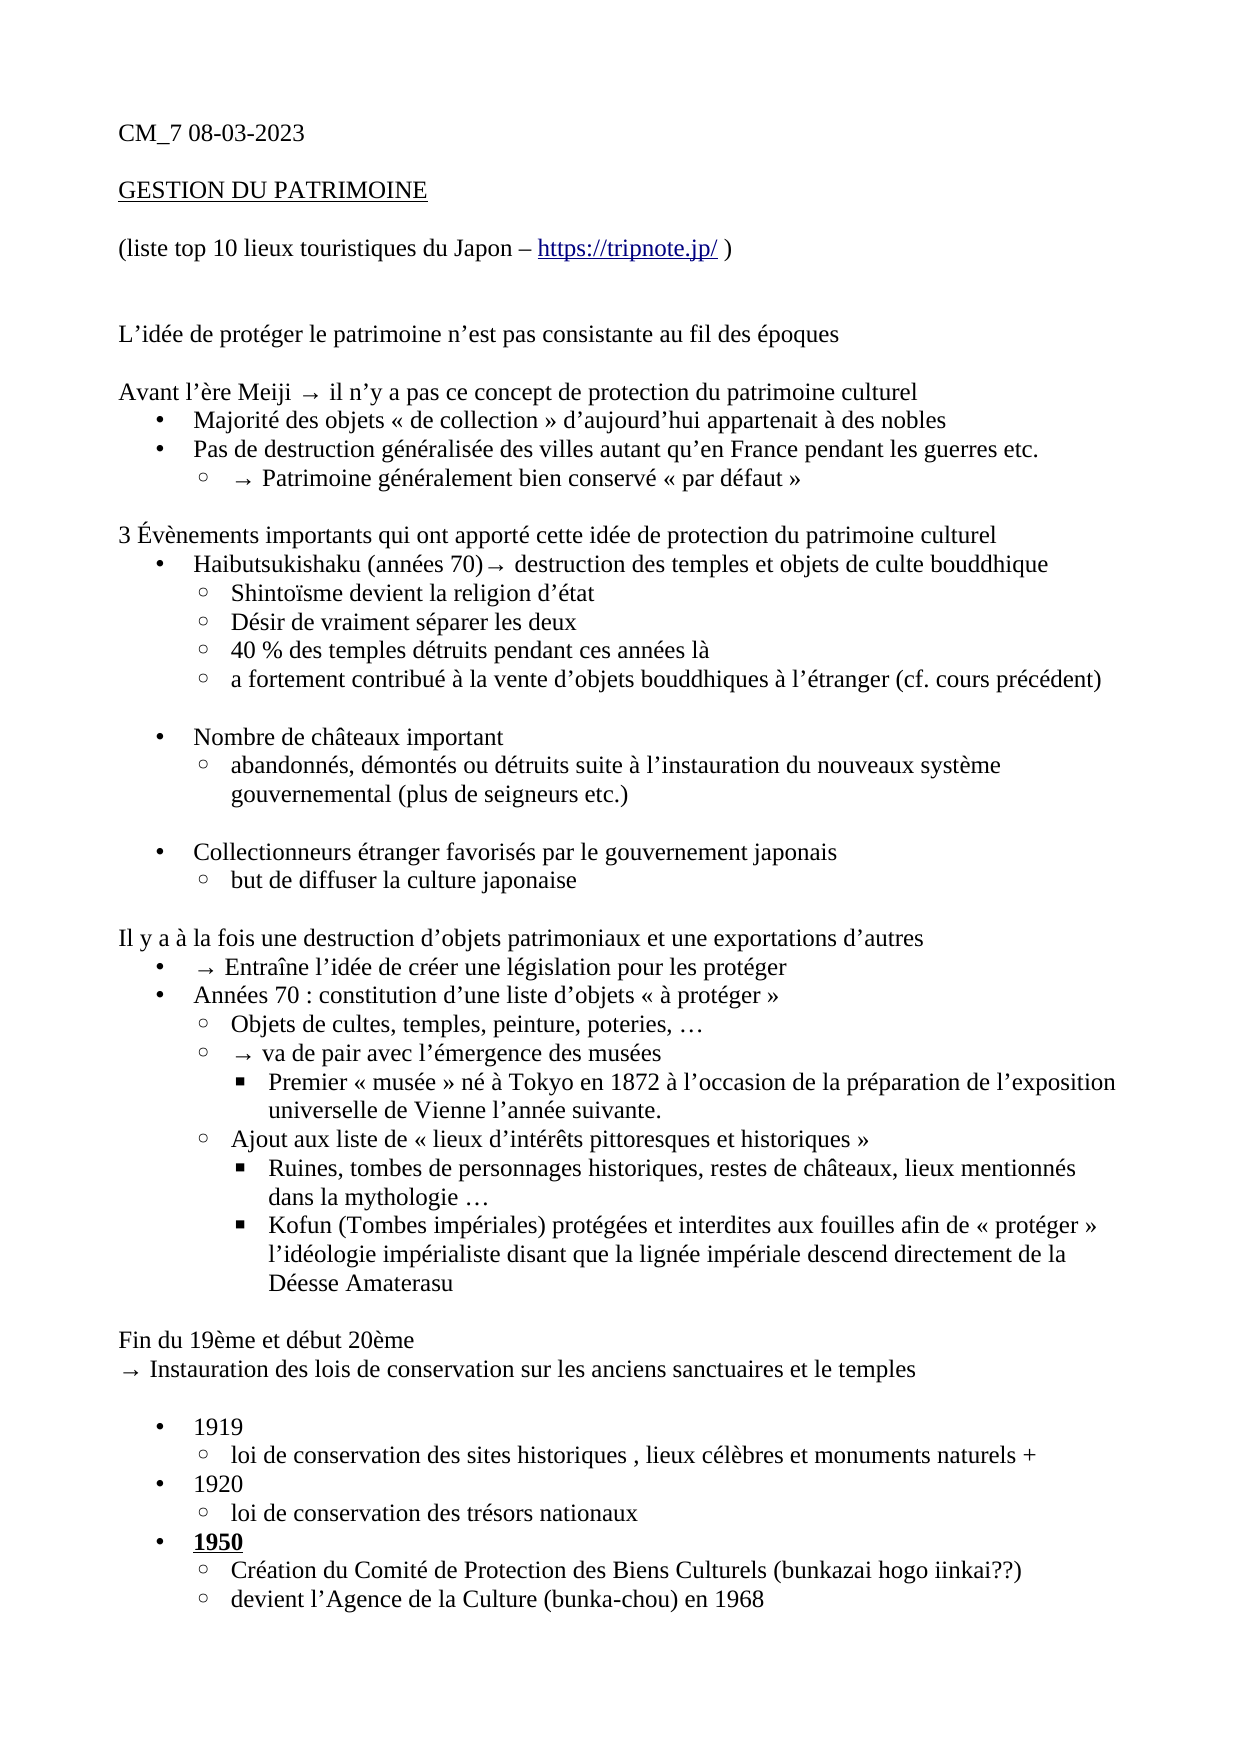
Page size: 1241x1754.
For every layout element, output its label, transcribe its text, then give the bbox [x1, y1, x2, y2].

text → Instauration des lois de conservation sur les anciens sanctuaires et le temples [118, 1354, 1122, 1383]
list abandonnés, démontés ou détruits suite à l’instauration du nouveaux système gouvernemental (plus de seigneurs etc.) [193, 751, 1122, 808]
text Il y a à la fois une destruction d’objets patrimoniaux et une exportations d’autres [118, 923, 1122, 952]
list Objets de cultes, temples, peinture, poteries, … [193, 1009, 1122, 1038]
text (liste top 10 lieux touristiques du Japon – https://tripnote.jp/ ) [118, 233, 1122, 262]
text L’idée de protéger le patrimoine n’est pas consistante au fil des époques [118, 319, 1122, 348]
list Création du Comité de Protection des Biens Culturels (bunkazai hogo iinkai??) [193, 1556, 1122, 1584]
text GESTION DU PATRIMOINE [118, 176, 1122, 204]
text 3 Évènements importants qui ont apporté cette idée de protection du patrimoine culturel [118, 521, 1122, 549]
list Kofun (Tombes impériales) protégées et interdites aux fouilles afin de « protéger » l’idéologie impérialiste disant que la lignée impériale descend directement de la Déesse Amaterasu [231, 1211, 1122, 1297]
list Shintoïsme devient la religion d’état [193, 578, 1122, 607]
list devient l’Agence de la Culture (bunka-chou) en 1968 [193, 1584, 1122, 1613]
list Désir de vraiment séparer les deux [193, 607, 1122, 636]
list → va de pair avec l’émergence des musées [193, 1038, 1122, 1067]
text CM_7 08-03-2023 [118, 118, 1122, 147]
list but de diffuser la culture japonaise [193, 866, 1122, 894]
list loi de conservation des sites historiques , lieux célèbres et monuments naturels + [193, 1441, 1122, 1469]
list → Entraîne l’idée de créer une législation pour les protéger [156, 952, 1122, 981]
list Haibutsukishaku (années 70)→ destruction des temples et objets de culte bouddhique [156, 549, 1122, 578]
list Années 70 : constitution d’une liste d’objets « à protéger » [156, 981, 1122, 1009]
list 40 % des temples détruits pendant ces années là [193, 636, 1122, 664]
text Fin du 19ème et début 20ème [118, 1326, 1122, 1354]
list → Patrimoine généralement bien conservé « par défaut » [193, 463, 1122, 492]
list 1919 [156, 1412, 1122, 1441]
list 1920 [156, 1469, 1122, 1498]
list Majorité des objets « de collection » d’aujourd’hui appartenait à des nobles [156, 406, 1122, 434]
list Nombre de châteaux important [156, 722, 1122, 751]
list Premier « musée » né à Tokyo en 1872 à l’occasion de la préparation de l’exposition universelle de Vienne l’année suivante. [231, 1067, 1122, 1124]
list Pas de destruction généralisée des villes autant qu’en France pendant les guerres etc. [156, 434, 1122, 463]
text Avant l’ère Meiji → il n’y a pas ce concept de protection du patrimoine culturel [118, 377, 1122, 406]
list Ruines, tombes de personnages historiques, restes de châteaux, lieux mentionnés dans la mythologie … [231, 1153, 1122, 1211]
list a fortement contribué à la vente d’objets bouddhiques à l’étranger (cf. cours précédent) [193, 664, 1122, 693]
list 1950 [156, 1527, 1122, 1556]
list loi de conservation des trésors nationaux [193, 1498, 1122, 1527]
list Ajout aux liste de « lieux d’intérêts pittoresques et historiques » [193, 1124, 1122, 1153]
list Collectionneurs étranger favorisés par le gouvernement japonais [156, 837, 1122, 866]
